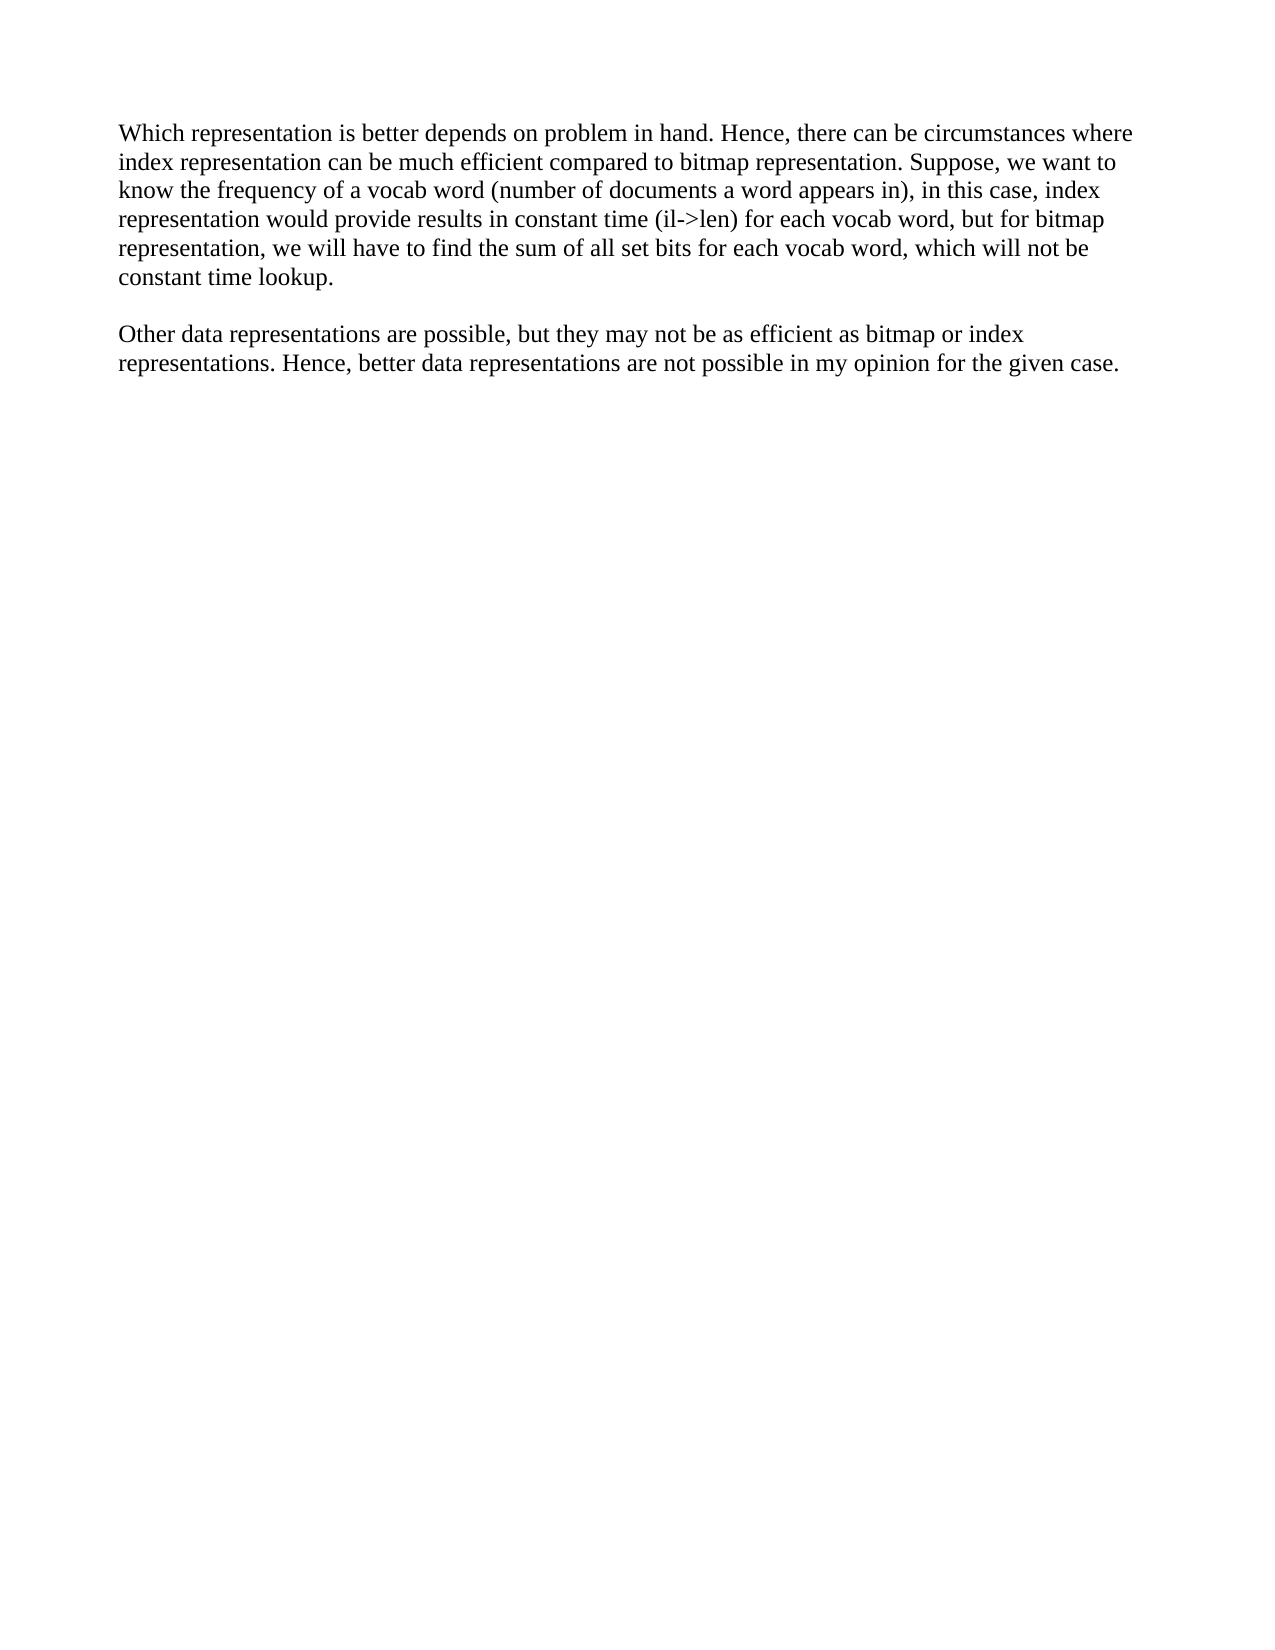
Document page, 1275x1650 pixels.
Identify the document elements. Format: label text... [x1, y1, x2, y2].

text Other data representations are possible, but they may not be as efficient as bitmap or index representations. Hence, better data representations are not possible in my opinion for the given case. [118, 319, 1157, 377]
text Which representation is better depends on problem in hand. Hence, there can be circumstances where index representation can be much efficient compared to bitmap representation. Suppose, we want to know the frequency of a vocab word (number of documents a word appears in), in this case, index representation would provide results in constant time (il->len) for each vocab word, but for bitmap representation, we will have to find the sum of all set bits for each vocab word, which will not be constant time lookup. [118, 118, 1157, 291]
